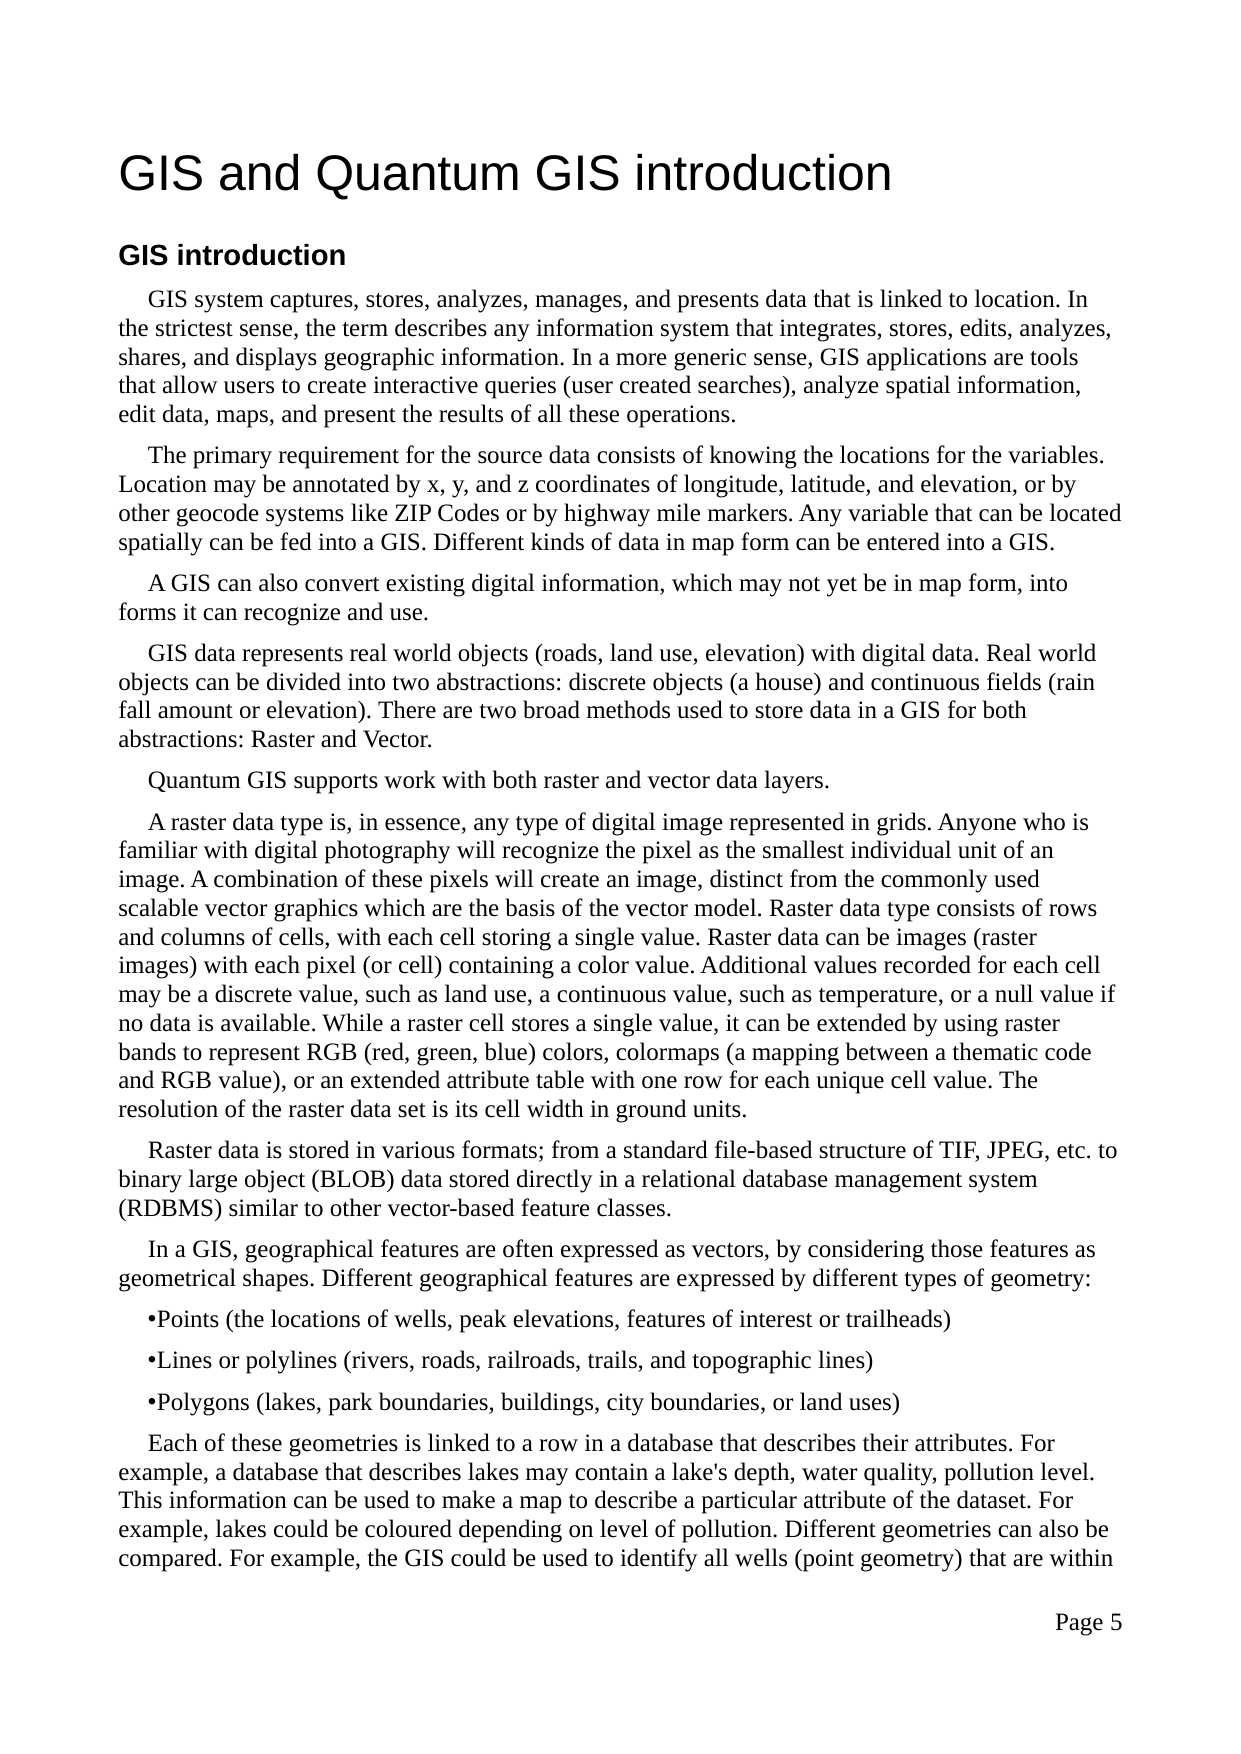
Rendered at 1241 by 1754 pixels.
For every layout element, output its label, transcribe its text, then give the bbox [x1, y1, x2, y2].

subtitle GIS and Quantum GIS introduction [118, 143, 1122, 201]
text Each of these geometries is linked to a row in a database that describes their attributes. For example, a database that describes lakes may contain a lake's depth, water quality, pollution level. This information can be used to make a map to describe a particular attribute of the dataset. For example, lakes could be coloured depending on level of pollution. Different geometries can also be compared. For example, the GIS could be used to identify all wells (point geometry) that are within [118, 1428, 1122, 1572]
subtitle GIS introduction [118, 238, 1122, 272]
list Lines or polylines (rivers, roads, railroads, trails, and topographic lines) [118, 1345, 1122, 1374]
text In a GIS, geographical features are often expressed as vectors, by considering those features as geometrical shapes. Different geographical features are expressed by different types of geometry: [118, 1234, 1122, 1292]
text GIS data represents real world objects (roads, land use, elevation) with digital data. Real world objects can be divided into two abstractions: discrete objects (a house) and continuous fields (rain fall amount or elevation). There are two broad methods used to store data in a GIS for both abstractions: Raster and Vector. [118, 638, 1122, 753]
list Polygons (lakes, park boundaries, buildings, city boundaries, or land uses) [118, 1387, 1122, 1415]
text Quantum GIS supports work with both raster and vector data layers. [118, 765, 1122, 794]
text GIS system captures, stores, analyzes, manages, and presents data that is linked to location. In the strictest sense, the term describes any information system that integrates, stores, edits, analyzes, shares, and displays geographic information. In a more generic sense, GIS applications are tools that allow users to create interactive queries (user created searches), analyze spatial information, edit data, maps, and present the results of all these operations. [118, 284, 1122, 428]
text The primary requirement for the source data consists of knowing the locations for the variables. Location may be annotated by x, y, and z coordinates of longitude, latitude, and elevation, or by other geocode systems like ZIP Codes or by highway mile markers. Any variable that can be located spatially can be fed into a GIS. Different kinds of data in map form can be entered into a GIS. [118, 440, 1122, 555]
text A GIS can also convert existing digital information, which may not yet be in map form, into forms it can recognize and use. [118, 568, 1122, 625]
list Points (the locations of wells, peak elevations, features of interest or trailheads) [118, 1304, 1122, 1333]
text Raster data is stored in various formats; from a standard file-based structure of TIF, JPEG, etc. to binary large object (BLOB) data stored directly in a relational database management system (RDBMS) similar to other vector-based feature classes. [118, 1135, 1122, 1222]
text A raster data type is, in essence, any type of digital image represented in grids. Anyone who is familiar with digital photography will recognize the pixel as the smallest individual unit of an image. A combination of these pixels will create an image, distinct from the commonly used scalable vector graphics which are the basis of the vector model. Raster data type consists of rows and columns of cells, with each cell storing a single value. Raster data can be images (raster images) with each pixel (or cell) containing a color value. Additional values recorded for each cell may be a discrete value, such as land use, a continuous value, such as temperature, or a null value if no data is available. While a raster cell stores a single value, it can be extended by using raster bands to represent RGB (red, green, blue) colors, colormaps (a mapping between a thematic code and RGB value), or an extended attribute table with one row for each unique cell value. The resolution of the raster data set is its cell width in ground units. [118, 807, 1122, 1123]
